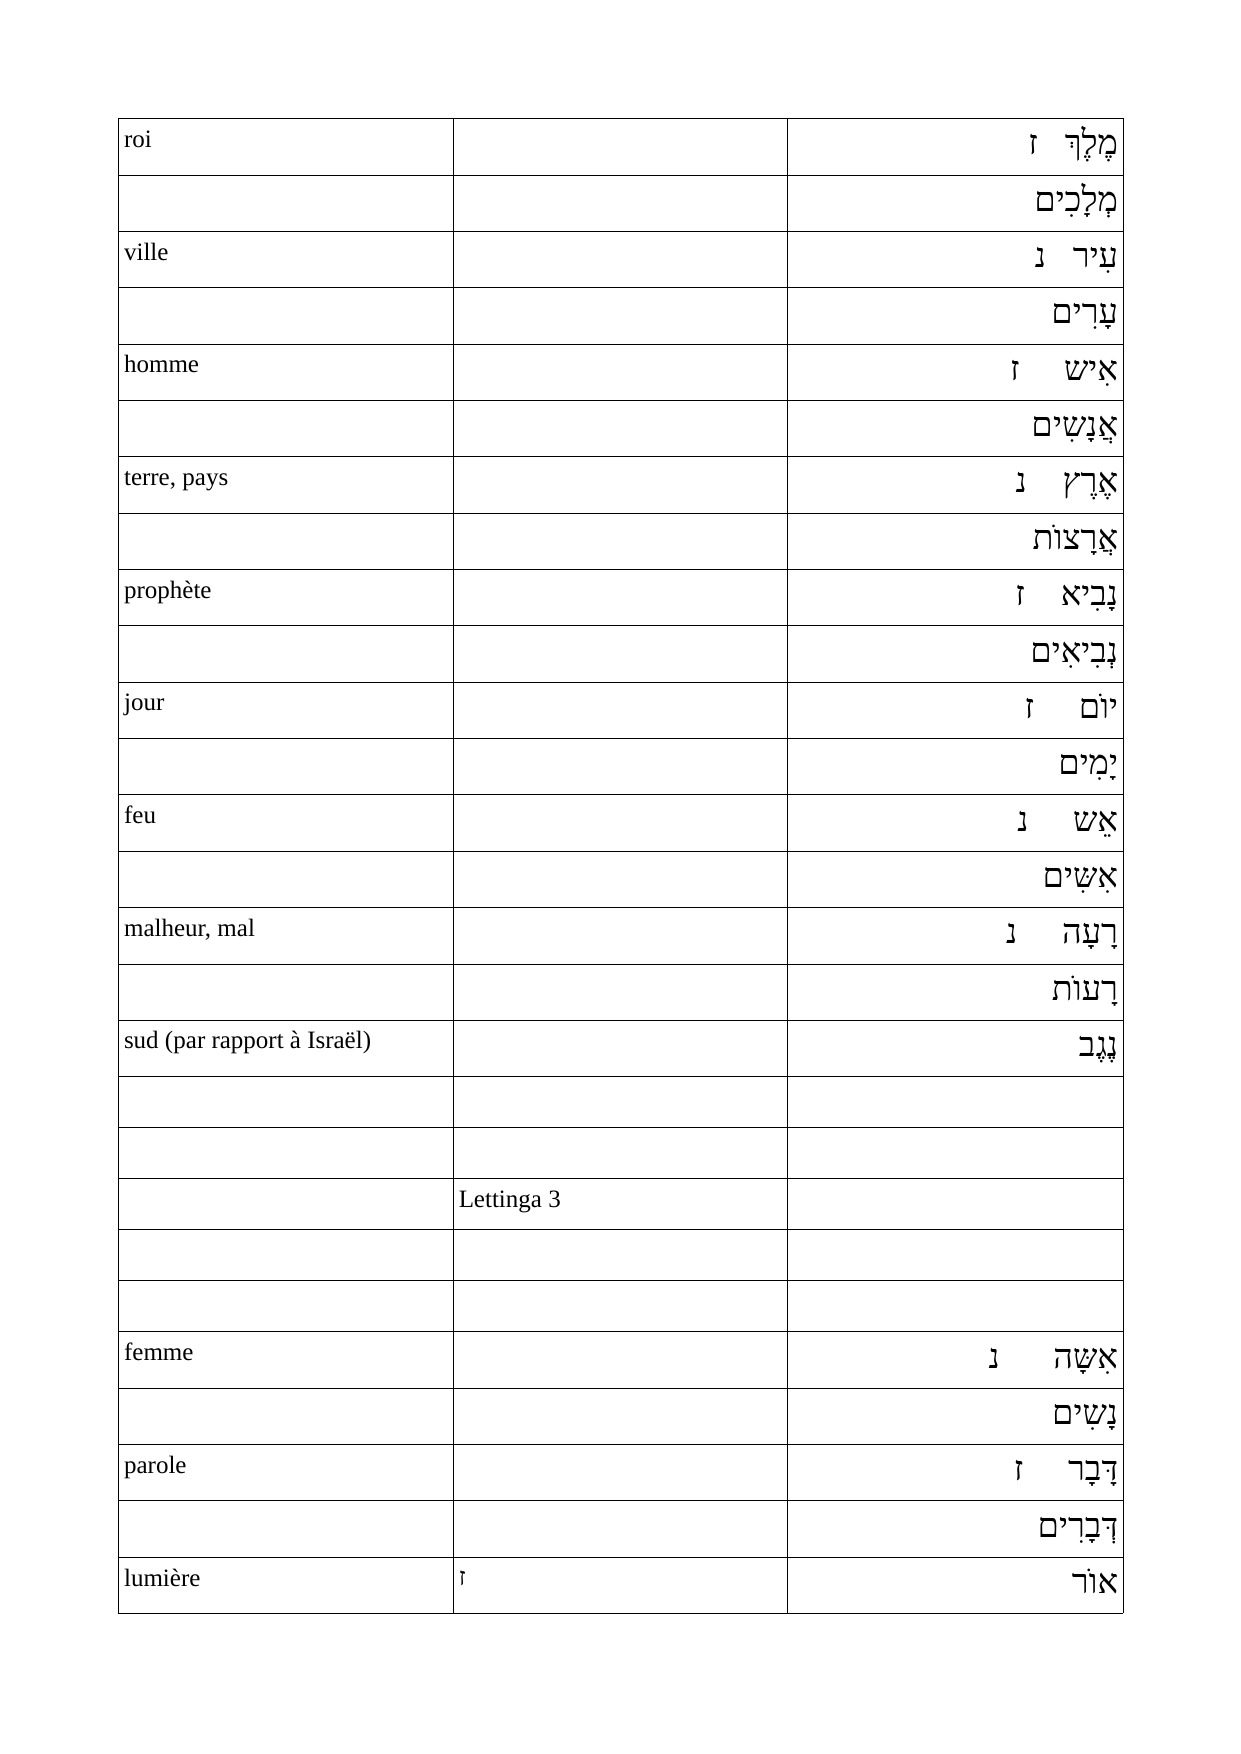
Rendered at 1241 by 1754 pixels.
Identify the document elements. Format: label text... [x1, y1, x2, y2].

table_cell [119, 1179, 453, 1229]
table_cell [454, 176, 787, 231]
table_cell [454, 288, 787, 343]
table_cell parole [119, 1445, 453, 1500]
table_cell [119, 514, 453, 569]
table_cell דְּבָרִים [788, 1501, 1123, 1557]
table_cell roi [119, 119, 453, 174]
table_cell feu [119, 795, 453, 851]
table_cell רָעָה נ [788, 908, 1123, 963]
table_cell [119, 1281, 453, 1331]
table_cell [454, 683, 787, 738]
table_cell יוׂם ז [788, 683, 1123, 738]
table_cell ville [119, 232, 453, 287]
table_cell homme [119, 345, 453, 400]
table_cell malheur, mal [119, 908, 453, 963]
table_cell [454, 908, 787, 963]
table_cell נָבִיא ז [788, 570, 1123, 625]
table_cell עִיר נ [788, 232, 1123, 287]
table_cell מֶלֶךְ ז [788, 119, 1123, 174]
table_cell ז [454, 1558, 787, 1613]
table_cell [454, 570, 787, 625]
table_cell [119, 852, 453, 907]
table_cell [788, 1179, 1123, 1229]
table_cell אוׂר [788, 1558, 1123, 1613]
table_cell אִשָּה נ [788, 1332, 1123, 1388]
table_cell [454, 345, 787, 400]
table_cell יָמִים [788, 739, 1123, 794]
table_cell [119, 1128, 453, 1178]
table_cell [788, 1281, 1123, 1331]
table_cell [119, 176, 453, 231]
table_cell [454, 795, 787, 851]
table_cell מְלָכִים [788, 176, 1123, 231]
table_cell [454, 457, 787, 513]
table_cell sud (par rapport à Israël) [119, 1021, 453, 1076]
table_cell [454, 1389, 787, 1444]
table_cell [454, 1077, 787, 1127]
table_cell אֶרֶץ נ [788, 457, 1123, 513]
table_cell [454, 1501, 787, 1557]
table_cell lumière [119, 1558, 453, 1613]
table_cell [454, 1332, 787, 1388]
table_cell prophète [119, 570, 453, 625]
table_cell Lettinga 3 [454, 1179, 787, 1229]
table_cell [454, 1128, 787, 1178]
table_cell [788, 1128, 1123, 1178]
table_cell jour [119, 683, 453, 738]
table_cell [119, 1077, 453, 1127]
table_cell [788, 1077, 1123, 1127]
table_cell [119, 401, 453, 456]
table_cell [119, 1501, 453, 1557]
table_cell [119, 288, 453, 343]
table_cell רָעוׂת [788, 965, 1123, 1020]
table_cell אֵש נ [788, 795, 1123, 851]
table_cell [454, 401, 787, 456]
table_cell terre, pays [119, 457, 453, 513]
table_cell [119, 626, 453, 682]
table_cell [119, 739, 453, 794]
table_cell [454, 1230, 787, 1280]
table_cell [788, 1230, 1123, 1280]
table_cell נֶגֶב [788, 1021, 1123, 1076]
table_cell [454, 965, 787, 1020]
table_cell אִשִּים [788, 852, 1123, 907]
table_cell דָּבָר ז [788, 1445, 1123, 1500]
table_cell [454, 626, 787, 682]
table_cell אִיש ז [788, 345, 1123, 400]
table_cell [454, 119, 787, 174]
table_cell [454, 739, 787, 794]
table_cell אֲרָצוׂת [788, 514, 1123, 569]
table_cell [119, 1230, 453, 1280]
table_cell [454, 1445, 787, 1500]
table_cell [454, 1281, 787, 1331]
table_cell עָרִים [788, 288, 1123, 343]
table_cell [119, 965, 453, 1020]
table_cell אֲנָשִים [788, 401, 1123, 456]
table_cell [454, 514, 787, 569]
table_cell נָשִים [788, 1389, 1123, 1444]
table_cell [454, 1021, 787, 1076]
table_cell [119, 1389, 453, 1444]
table_cell [454, 852, 787, 907]
table_cell femme [119, 1332, 453, 1388]
table_cell נְבִיאִים [788, 626, 1123, 682]
table_cell [454, 232, 787, 287]
